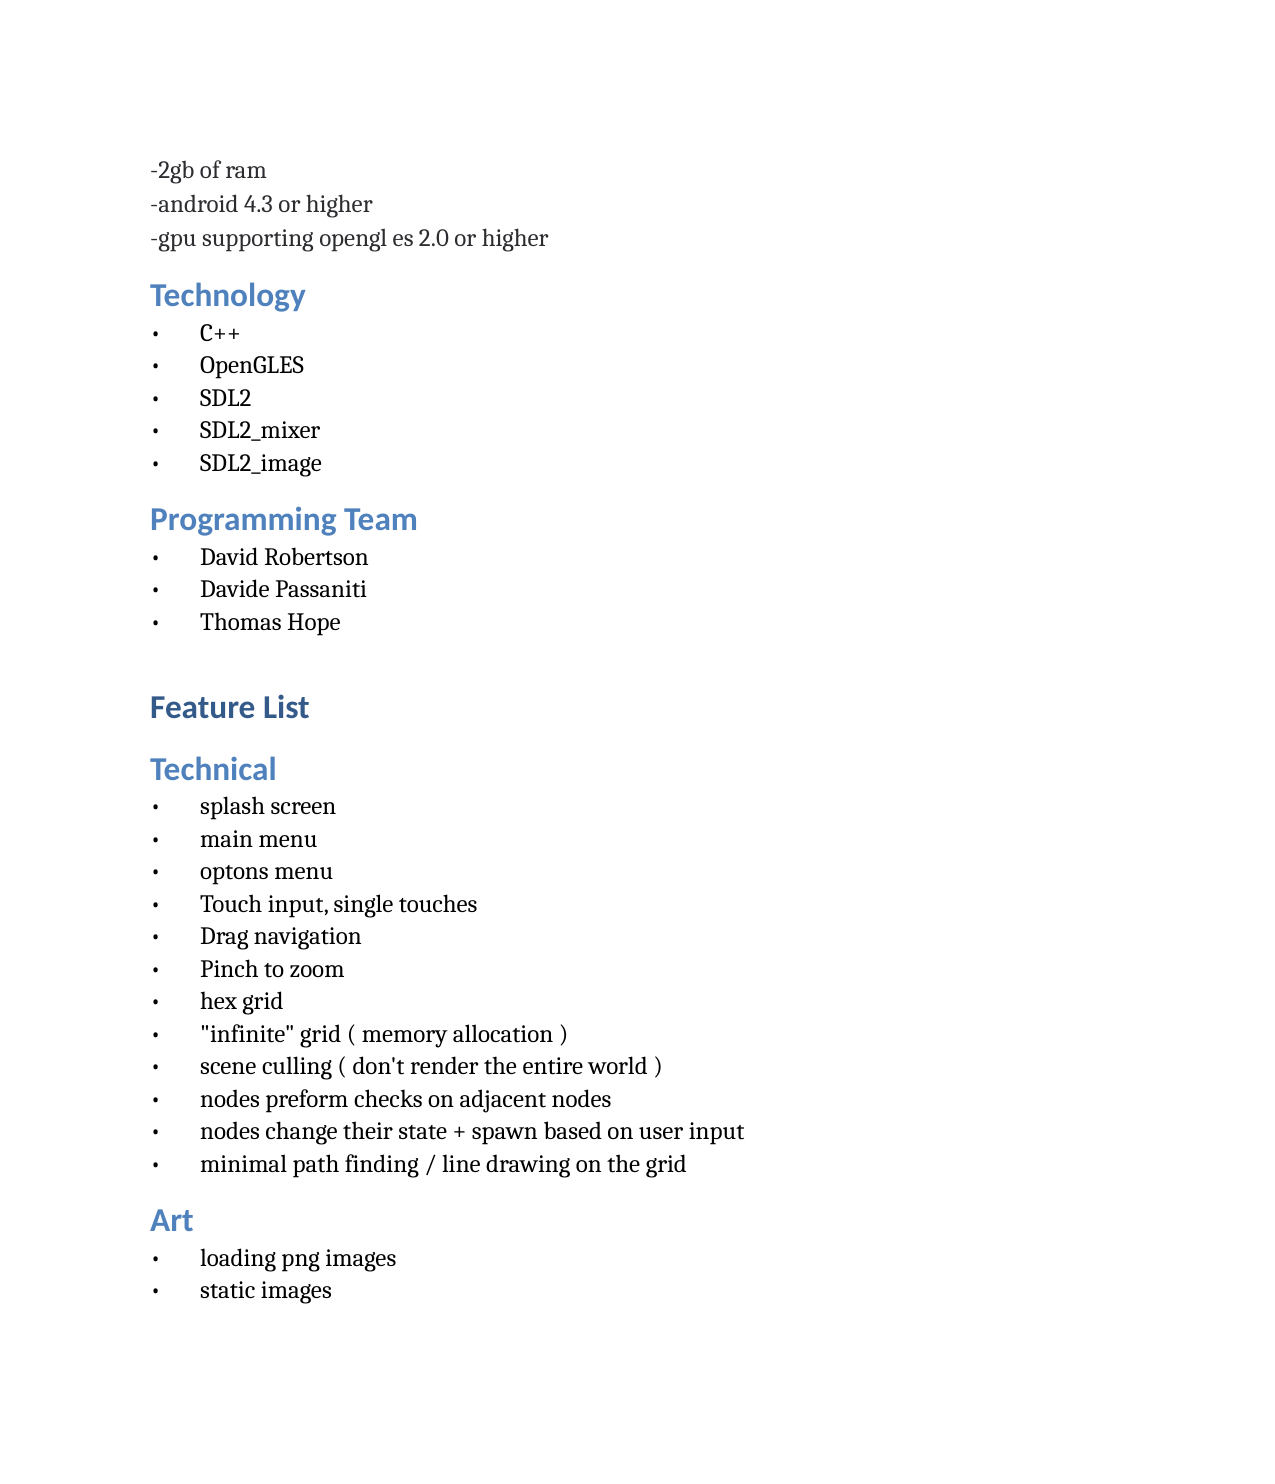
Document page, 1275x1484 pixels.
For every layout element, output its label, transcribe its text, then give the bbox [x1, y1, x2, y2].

list loading png images [150, 1244, 1125, 1273]
subtitle Feature List [150, 686, 1125, 727]
list scene culling ( don't render the entire world ) [150, 1052, 1125, 1081]
list "infinite" grid ( memory allocation ) [150, 1020, 1125, 1048]
text -2gb of ram -android 4.3 or higher -gpu supporting opengl es 2.0 or higher [150, 150, 1125, 253]
list SDL2_mixer [150, 416, 1125, 445]
subtitle Programming Team [150, 498, 1125, 539]
list David Robertson [150, 542, 1125, 571]
subtitle Technical [150, 748, 1125, 788]
list optons menu [150, 857, 1125, 886]
list OpenGLES [150, 351, 1125, 380]
list splash screen [150, 792, 1125, 821]
subtitle Technology [150, 274, 1125, 315]
list minimal path finding / line drawing on the grid [150, 1150, 1125, 1178]
list Touch input, single touches [150, 890, 1125, 918]
list Pinch to zoom [150, 955, 1125, 983]
list Drag navigation [150, 922, 1125, 951]
list SDL2_image [150, 448, 1125, 477]
list C++ [150, 318, 1125, 347]
list nodes change their state + spawn based on user input [150, 1117, 1125, 1146]
list hex grid [150, 987, 1125, 1016]
subtitle Art [150, 1199, 1125, 1240]
list main menu [150, 825, 1125, 853]
list Thomas Hope [150, 607, 1125, 636]
list SDL2 [150, 383, 1125, 412]
list Davide Passaniti [150, 575, 1125, 604]
list nodes preform checks on adjacent nodes [150, 1085, 1125, 1113]
list static images [150, 1276, 1125, 1305]
